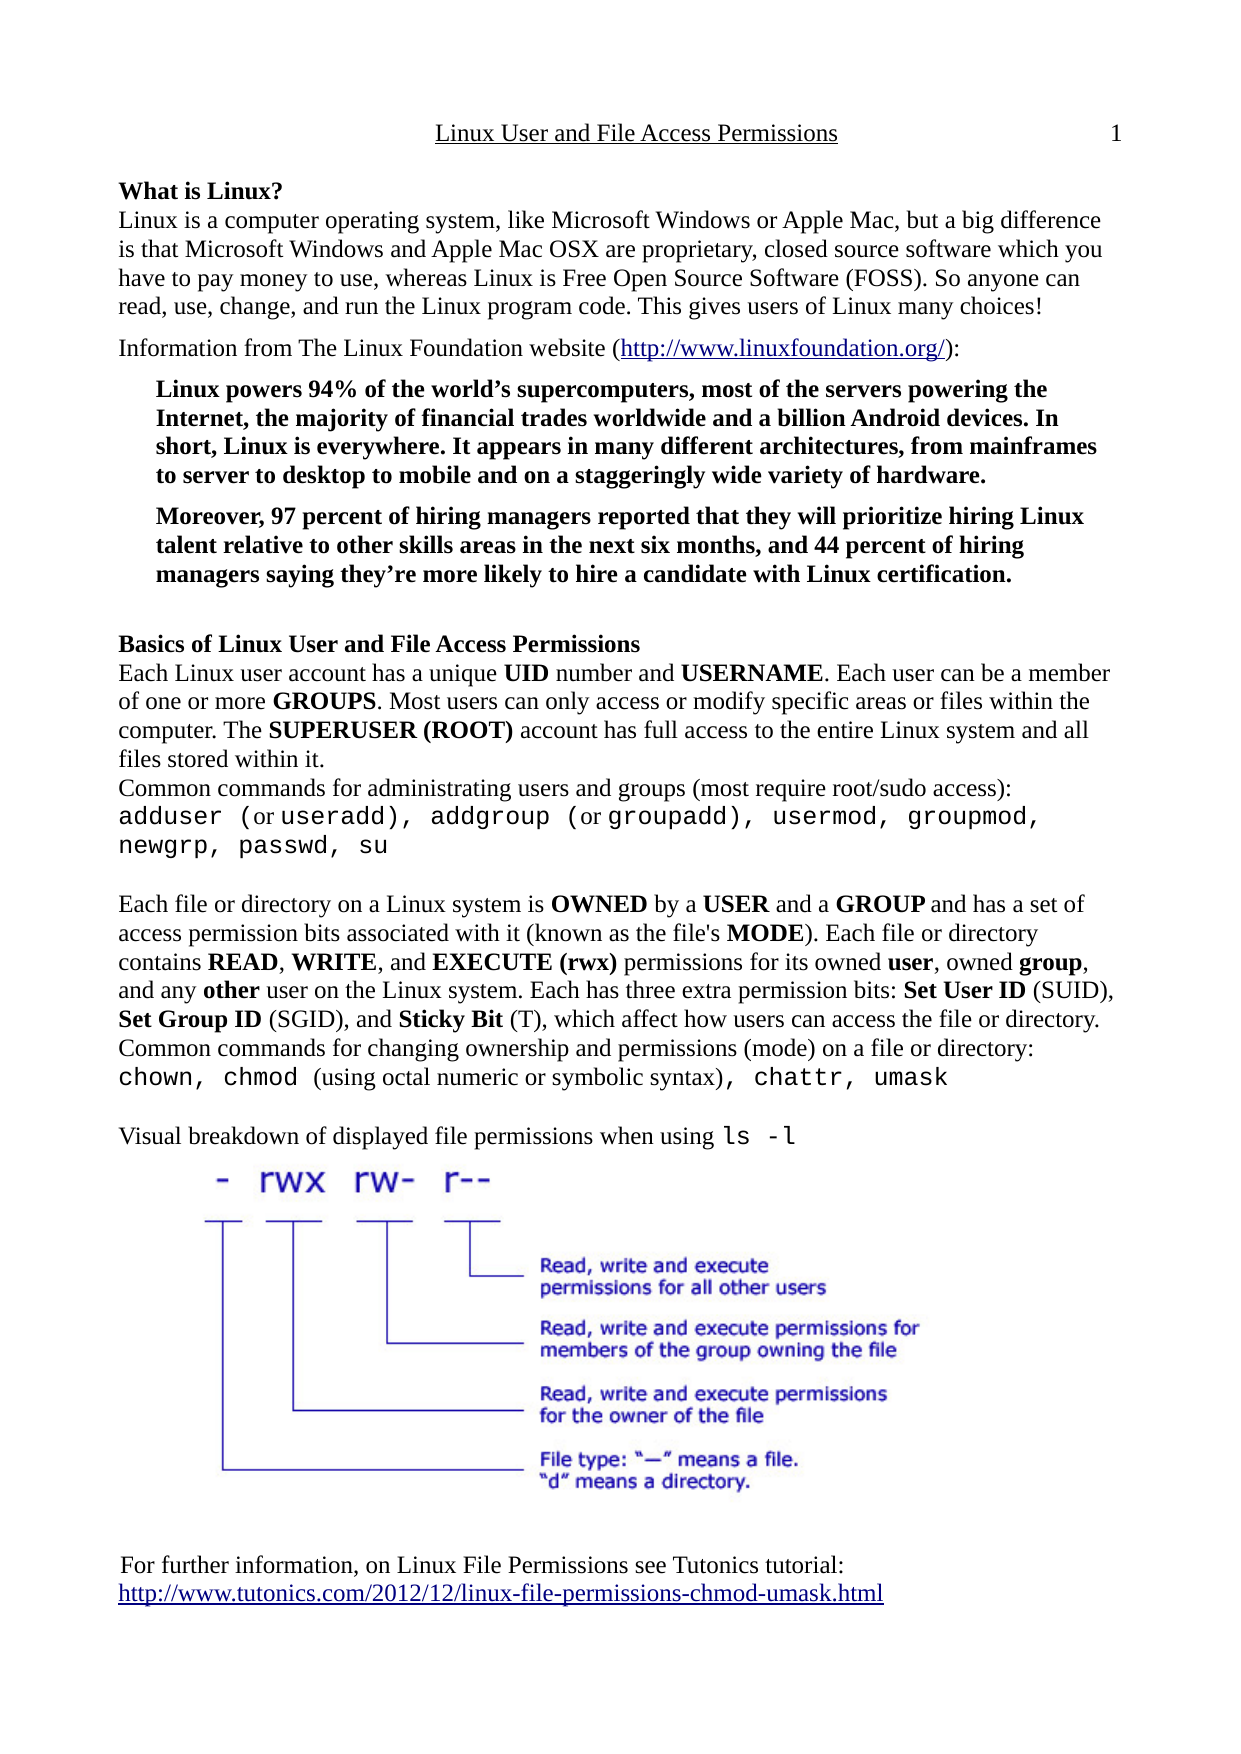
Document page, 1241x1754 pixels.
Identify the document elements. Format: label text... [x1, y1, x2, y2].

text Visual breakdown of displayed file permissions when using ls -l [118, 1121, 1122, 1152]
text Moreover, 97 percent of hiring managers reported that they will prioritize hiring Linux talent relative to other skills areas in the next six months, and 44 percent of hiring managers saying they’re more likely to hire a candidate with Linux certification. [156, 501, 1122, 588]
text What is Linux? [118, 176, 1122, 205]
text chown, chmod (using octal numeric or symbolic syntax), chattr, umask [118, 1062, 1122, 1093]
text Linux powers 94% of the world’s supercomputers, most of the servers powering the Internet, the majority of financial trades worldwide and a billion Android devices. In short, Linux is everywhere. It appears in many different architectures, from mainframes to server to desktop to mobile and on a staggeringly wide variety of hardware. [156, 374, 1122, 489]
text Each file or directory on a Linux system is OWNED by a USER and a GROUP and has a set of access permission bits associated with it (known as the file's MODE). Each file or directory contains READ, WRITE, and EXECUTE (rwx) permissions for its owned user, owned group, and any other user on the Linux system. Each has three extra permission bits: Set User ID (SUID), Set Group ID (SGID), and Sticky Bit (T), which affect how users can access the file or directory. Common commands for changing ownership and permissions (mode) on a file or directory: [118, 889, 1122, 1062]
text Linux is a computer operating system, like Microsoft Windows or Apple Mac, but a big difference is that Microsoft Windows and Apple Mac OSX are proprietary, closed source software which you have to pay money to use, whereas Linux is Free Open Source Software (FOSS). So anyone can read, use, change, and run the Linux program code. This gives users of Linux many choices! [118, 205, 1122, 320]
picture [191, 1152, 931, 1521]
text For further information, on Linux File Permissions see Tutonics tutorial: http://www.tutonics.com/2012/12/linux-file-permissions-chmod-umask.html [118, 1550, 1122, 1607]
text Each Linux user account has a unique UID number and USERNAME. Each user can be a member of one or more GROUPS. Most users can only access or modify specific areas or files within the computer. The SUPERUSER (ROOT) account has full access to the entire Linux system and all files stored within it. Common commands for administrating users and groups (most require root/sudo access): adduser (or useradd), addgroup (or groupadd), usermod, groupmod, newgrp, passwd, su [118, 658, 1122, 861]
text Information from The Linux Foundation website (http://www.linuxfoundation.org/): [118, 333, 1122, 361]
text Basics of Linux User and File Access Permissions [118, 629, 1122, 658]
